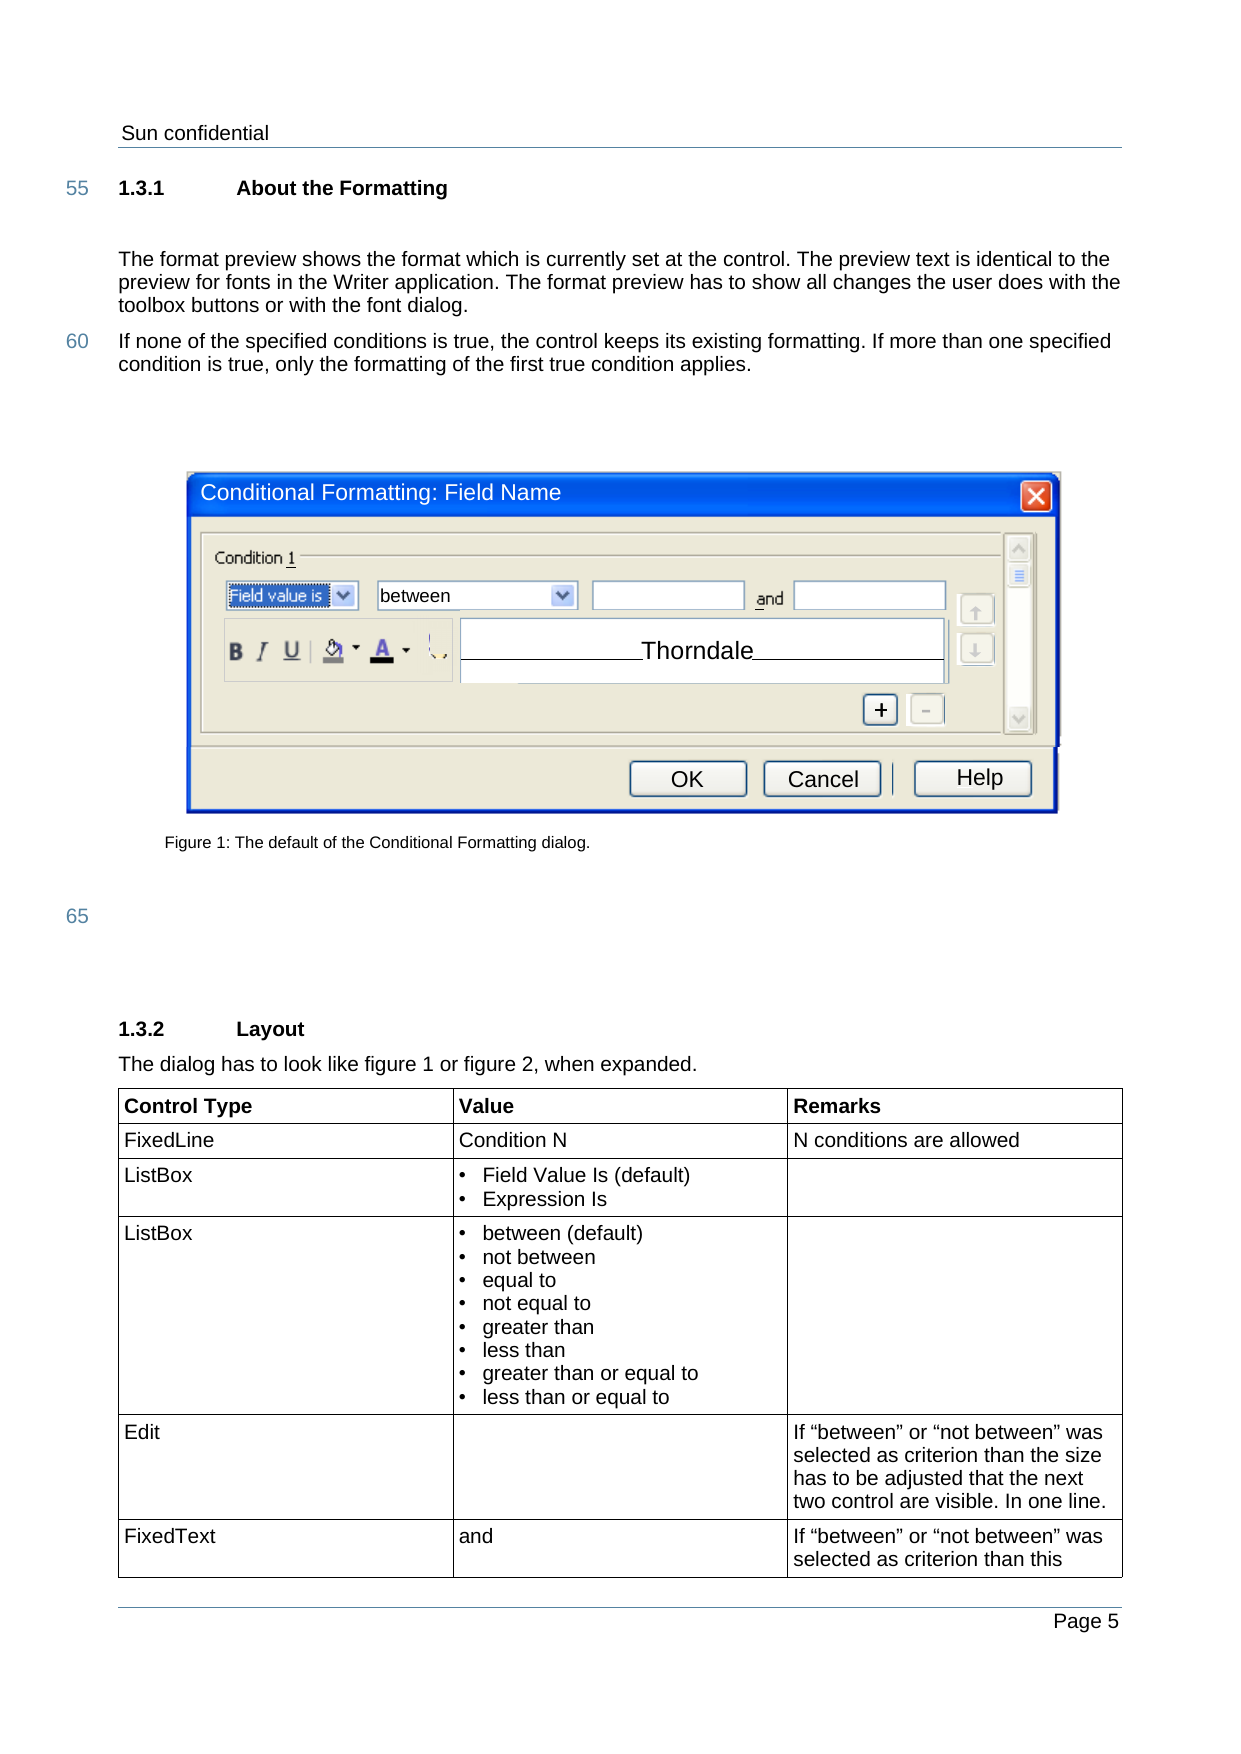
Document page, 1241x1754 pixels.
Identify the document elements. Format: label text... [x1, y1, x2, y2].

table_header Remarks [788, 1089, 1122, 1123]
table_cell Condition N [454, 1124, 787, 1158]
table_cell Field Value Is (default) Expression Is [454, 1159, 787, 1216]
subtitle Layout [118, 1018, 1122, 1041]
table_cell FixedText [119, 1520, 453, 1577]
table_cell [788, 1159, 1122, 1216]
table_cell ListBox [119, 1159, 453, 1216]
table_cell N conditions are allowed [788, 1124, 1122, 1158]
text Figure 1: The default of the Conditional Formatting dialog. [164, 437, 1066, 852]
subtitle About the Formatting [118, 177, 1122, 200]
table_cell and [454, 1520, 787, 1577]
table_cell If “between” or “not between” was selected as criterion than the size has to be adjusted that the next two control are visible. In one line. [788, 1415, 1122, 1519]
text If none of the specified conditions is true, the control keeps its existing formatting. If more than one specified condition is true, only the formatting of the first true condition applies. [118, 330, 1122, 376]
table_cell Edit [119, 1415, 453, 1519]
table_cell ListBox [119, 1217, 453, 1414]
table_header Control Type [119, 1089, 453, 1123]
table_cell FixedLine [119, 1124, 453, 1158]
table_header Value [454, 1089, 787, 1123]
text The dialog has to look like figure 1 or figure 2, when expanded. [118, 1053, 1122, 1076]
table_cell [788, 1217, 1122, 1414]
table_cell [454, 1415, 787, 1519]
table_cell between (default) not between equal to not equal to greater than less than greater than or equal to less than or equal to [454, 1217, 787, 1414]
table_cell If “between” or “not between” was selected as criterion than this [788, 1520, 1122, 1577]
text The format preview shows the format which is currently set at the control. The preview text is identical to the preview for fonts in the Writer application. The format preview has to show all changes the user does with the toolbox buttons or with the font dialog. [118, 247, 1122, 317]
